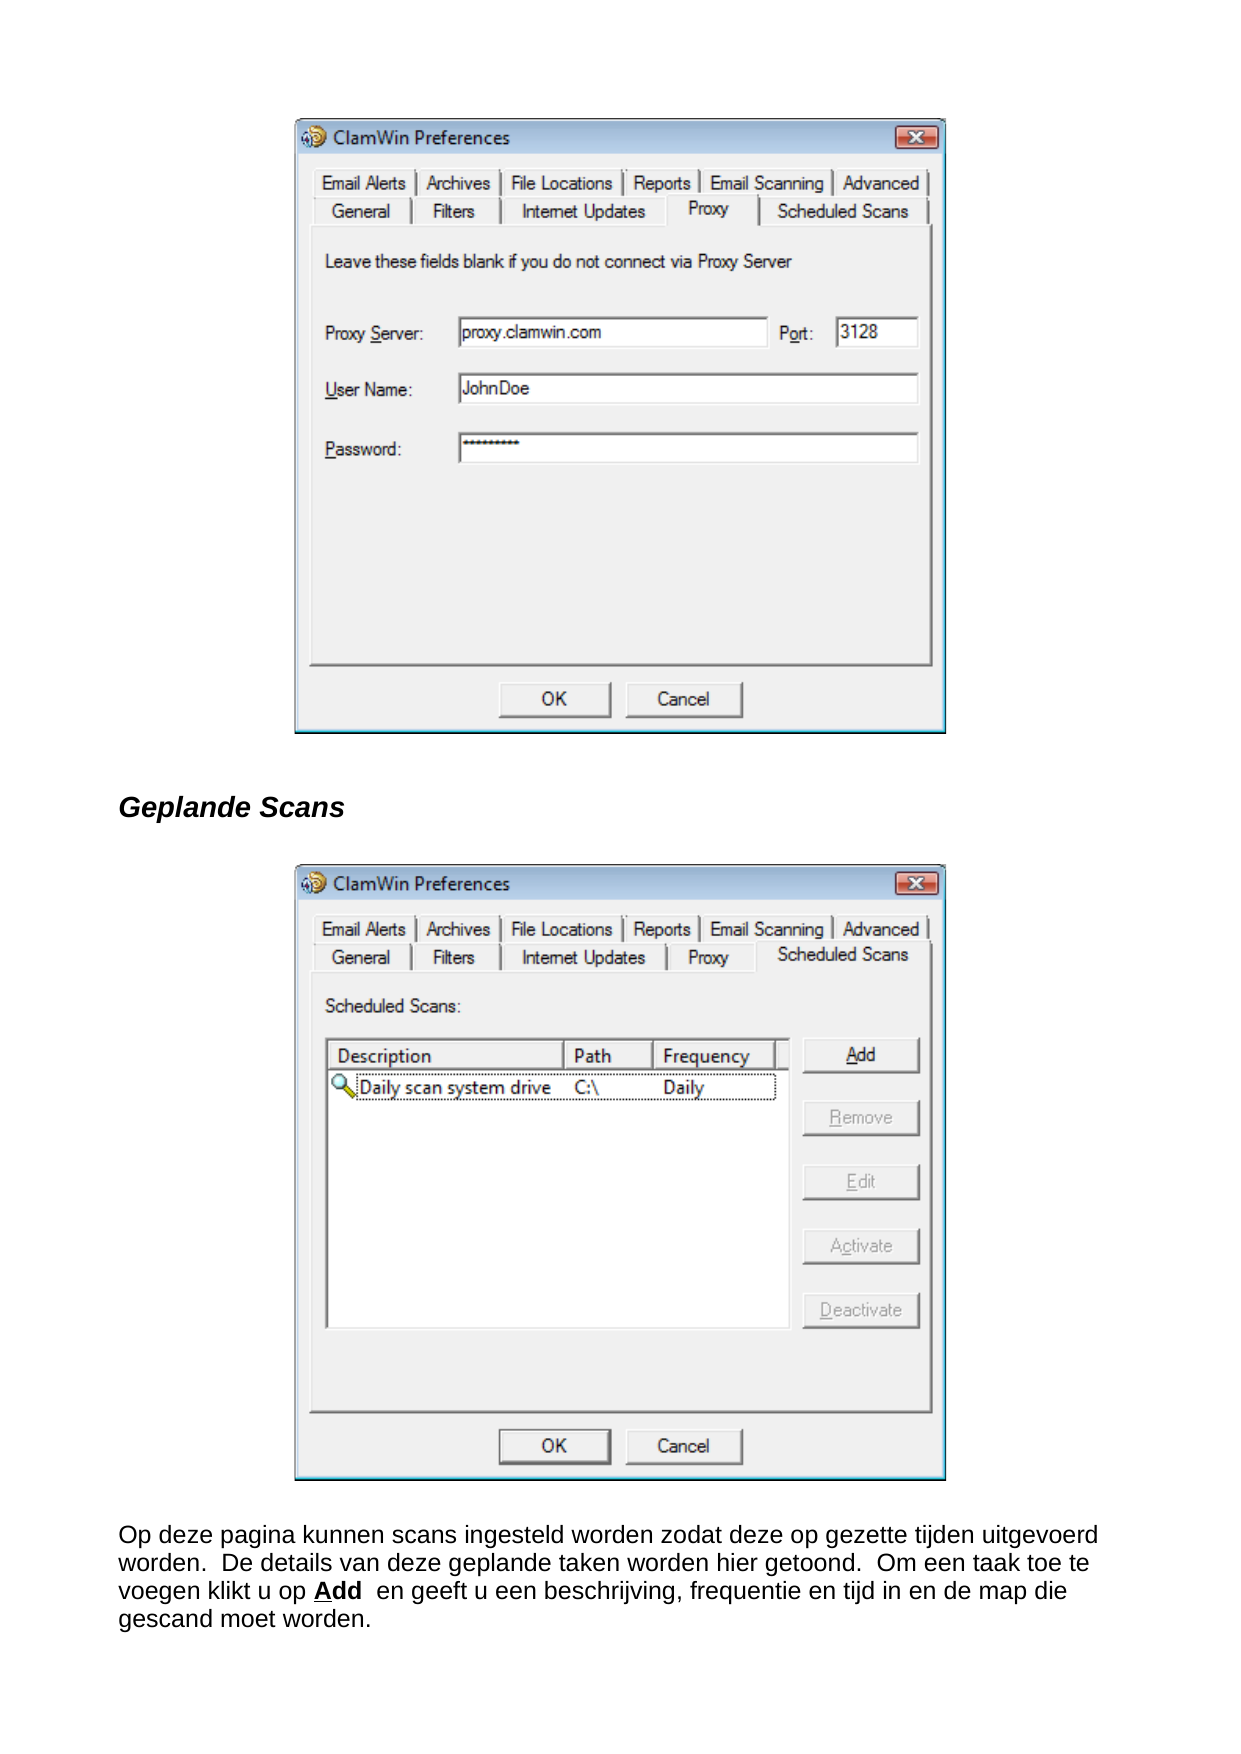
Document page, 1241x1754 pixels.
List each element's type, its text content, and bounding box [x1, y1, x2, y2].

text Op deze pagina kunnen scans ingesteld worden zodat deze op gezette tijden uitgevoerd worden. De details van deze geplande taken worden hier getoond. Om een taak toe te voegen klikt u op Add en geeft u een beschrijving, frequentie en tijd in en de map die gescand moet worden. [118, 1521, 1122, 1633]
picture [294, 118, 947, 734]
picture [294, 864, 947, 1481]
subtitle Geplande Scans [118, 791, 1122, 824]
